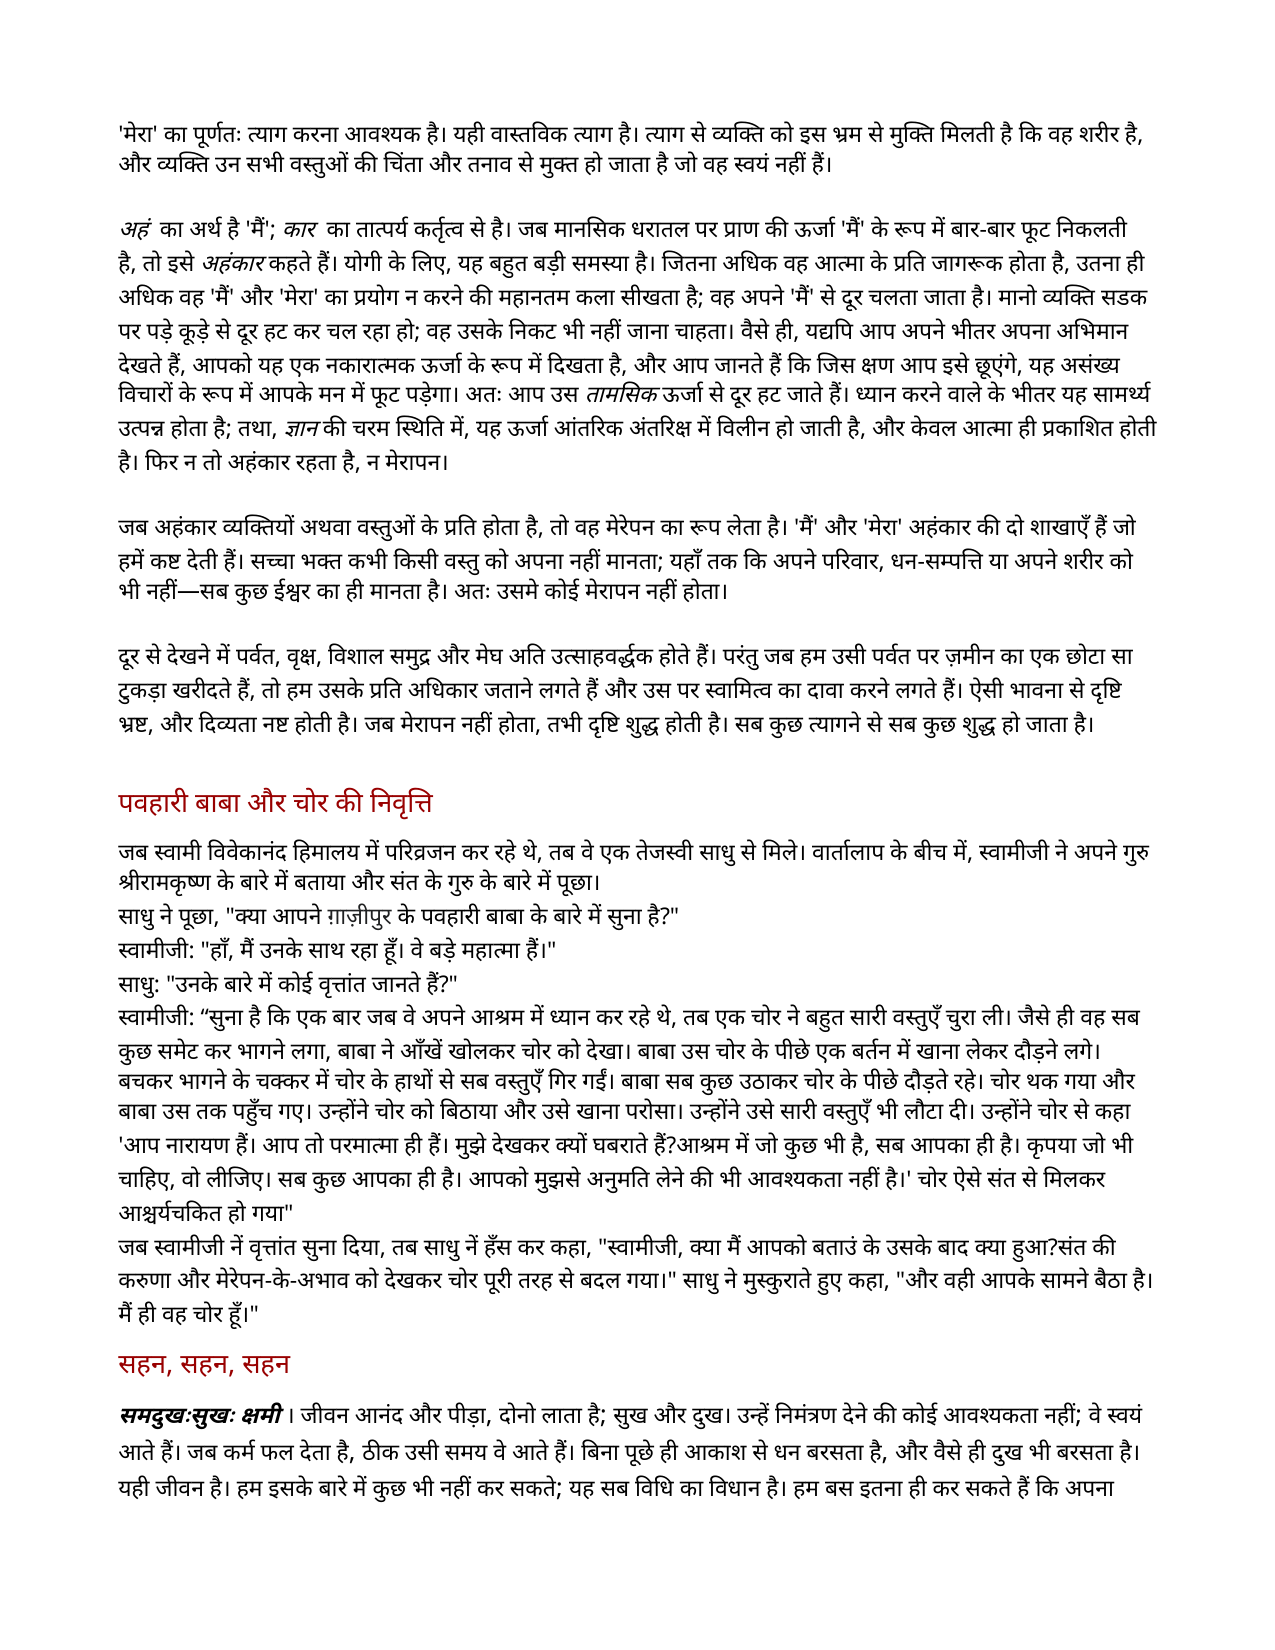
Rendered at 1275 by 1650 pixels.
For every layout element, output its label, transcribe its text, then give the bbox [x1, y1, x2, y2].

text साधु: "उनके बारे में कोई वृत्तांत जानते हैं?" [118, 967, 1157, 1001]
text साधु ने पूछा, "क्या आपने ग़ाज़ीपुर के पवहारी बाबा के बारे में सुना है?" [118, 900, 1157, 934]
text समदुखःसुखः क्षमी । जीवन आनंद और पीड़ा, दोनो लाता है; सुख और दुख। उन्हें निमंत्रण देने की कोई आवश्यकता नहीं; वे स्वयं आते हैं। जब कर्म फल देता है, ठीक उसी समय वे आते हैं। बिना पूछे ही आकाश से धन बरसता है, और वैसे ही दुख भी बरसता है। यही जीवन है। हम इसके बारे में कुछ भी नहीं कर सकते; यह सब विधि का विधान है। हम बस इतना ही कर सकते हैं कि अपना [118, 1397, 1157, 1505]
text अहं का अर्थ है 'मैं'; कार का तात्पर्य कर्तृत्व से है। जब मानसिक धरातल पर प्राण की ऊर्जा 'मैं' के रूप में बार-बार फूट निकलती है, तो इसे अहंकार कहते हैं। योगी के लिए, यह बहुत बड़ी समस्या है। जितना अधिक वह आत्मा के प्रति जागरूक होता है, उतना ही अधिक वह 'मैं' और 'मेरा' का प्रयोग न करने की महानतम कला सीखता है; वह अपने 'मैं' से दूर चलता जाता है। मानो व्यक्ति सडक पर पड़े कूड़े से दूर हट कर चल रहा हो; वह उसके निकट भी नहीं जाना चाहता। वैसे ही, यद्यपि आप अपने भीतर अपना अभिमान देखते हैं, आपको यह एक नकारात्मक ऊर्जा के रूप में दिखता है, और आप जानते हैं कि जिस क्षण आप इसे छूएंगे, यह असंख्य विचारों के रूप में आपके मन में फूट पड़ेगा। अतः आप उस तामसिक ऊर्जा से दूर हट जाते हैं। ध्यान करने वाले के भीतर यह सामर्थ्य उत्पन्न होता है; तथा, ज्ञान की चरम स्थिति में, यह ऊर्जा आंतरिक अंतरिक्ष में विलीन हो जाती है, और केवल आत्मा ही प्रकाशित होती है। फिर न तो अहंकार रहता है, न मेरापन। [118, 213, 1157, 480]
text जब स्वामी विवेकानंद हिमालय में परिव्रजन कर रहे थे, तब वे एक तेजस्वी साधु से मिले। वार्तालाप के बीच में, स्वामीजी ने अपने गुरु श्रीरामकृष्ण के बारे में बताया और संत के गुरु के बारे में पूछा। [118, 836, 1157, 900]
text 'मेरा' का पूर्णतः त्याग करना आवश्यक है। यही वास्तविक त्याग है। त्याग से व्यक्ति को इस भ्रम से मुक्ति मिलती है कि वह शरीर है, और व्यक्ति उन सभी वस्तुओं की चिंता और तनाव से मुक्त हो जाता है जो वह स्वयं नहीं हैं। [118, 118, 1157, 182]
subtitle पवहारी बाबा और चोर की निवृत्ति [118, 788, 1157, 823]
text दूर से देखने में पर्वत, वृक्ष, विशाल समुद्र और मेघ अति उत्साहवर्द्धक होते हैं। परंतु जब हम उसी पर्वत पर ज़मीन का एक छोटा सा टुकड़ा खरीदते हैं, तो हम उसके प्रति अधिकार जताने लगते हैं और उस पर स्वामित्व का दावा करने लगते हैं। ऐसी भावना से दृष्टि भ्रष्ट, और दिव्यता नष्ट होती है। जब मेरापन नहीं होता, तभी दृष्टि शुद्ध होती है। सब कुछ त्यागने से सब कुछ शुद्ध हो जाता है। [118, 640, 1157, 742]
subtitle सहन, सहन, सहन [118, 1344, 1157, 1384]
text जब अहंकार व्यक्तियों अथवा वस्तुओं के प्रति होता है, तो वह मेरेपन का रूप लेता है। 'मैं' और 'मेरा' अहंकार की दो शाखाएँ हैं जो हमें कष्ट देती हैं। सच्चा भक्त कभी किसी वस्तु को अपना नहीं मानता; यहाँ तक कि अपने परिवार, धन-सम्पत्ति या अपने शरीर को भी नहीं—सब कुछ ईश्वर का ही मानता है। अतः उसमे कोई मेरापन नहीं होता। [118, 511, 1157, 609]
text स्वामीजी: “सुना है कि एक बार जब वे अपने आश्रम में ध्यान कर रहे थे, तब एक चोर ने बहुत सारी वस्तुएँ चुरा ली। जैसे ही वह सब कुछ समेट कर भागने लगा, बाबा ने आँखें खोलकर चोर को देखा। बाबा उस चोर के पीछे एक बर्तन में खाना लेकर दौड़ने लगे। बचकर भागने के चक्कर में चोर के हाथों से सब वस्तुएँ गिर गईं। बाबा सब कुछ उठाकर चोर के पीछे दौड़ते रहे। चोर थक गया और बाबा उस तक पहुँच गए। उन्होंने चोर को बिठाया और उसे खाना परोसा। उन्होंने उसे सारी वस्तुएँ भी लौटा दी। उन्होंने चोर से कहा 'आप नारायण हैं। आप तो परमात्मा ही हैं। मुझे देखकर क्यों घबराते हैं?आश्रम में जो कुछ भी है, सब आपका ही है। कृपया जो भी चाहिए, वो लीजिए। सब कुछ आपका ही है। आपको मुझसे अनुमति लेने की भी आवश्यकता नहीं है।' चोर ऐसे संत से मिलकर आश्चर्यचकित हो गया" [118, 1001, 1157, 1230]
text स्वामीजी: "हाँ, मैं उनके साथ रहा हूँ। वे बड़े महात्मा हैं।" [118, 934, 1157, 967]
text जब स्वामीजी नें वृत्तांत सुना दिया, तब साधु नें हँस कर कहा, "स्वामीजी, क्या मैं आपको बताउं के उसके बाद क्या हुआ?संत की करुणा और मेरेपन-के-अभाव को देखकर चोर पूरी तरह से बदल गया।" साधु ने मुस्कुराते हुए कहा, "और वही आपके सामने बैठा है। मैं ही वह चोर हूँ।" [118, 1230, 1157, 1332]
